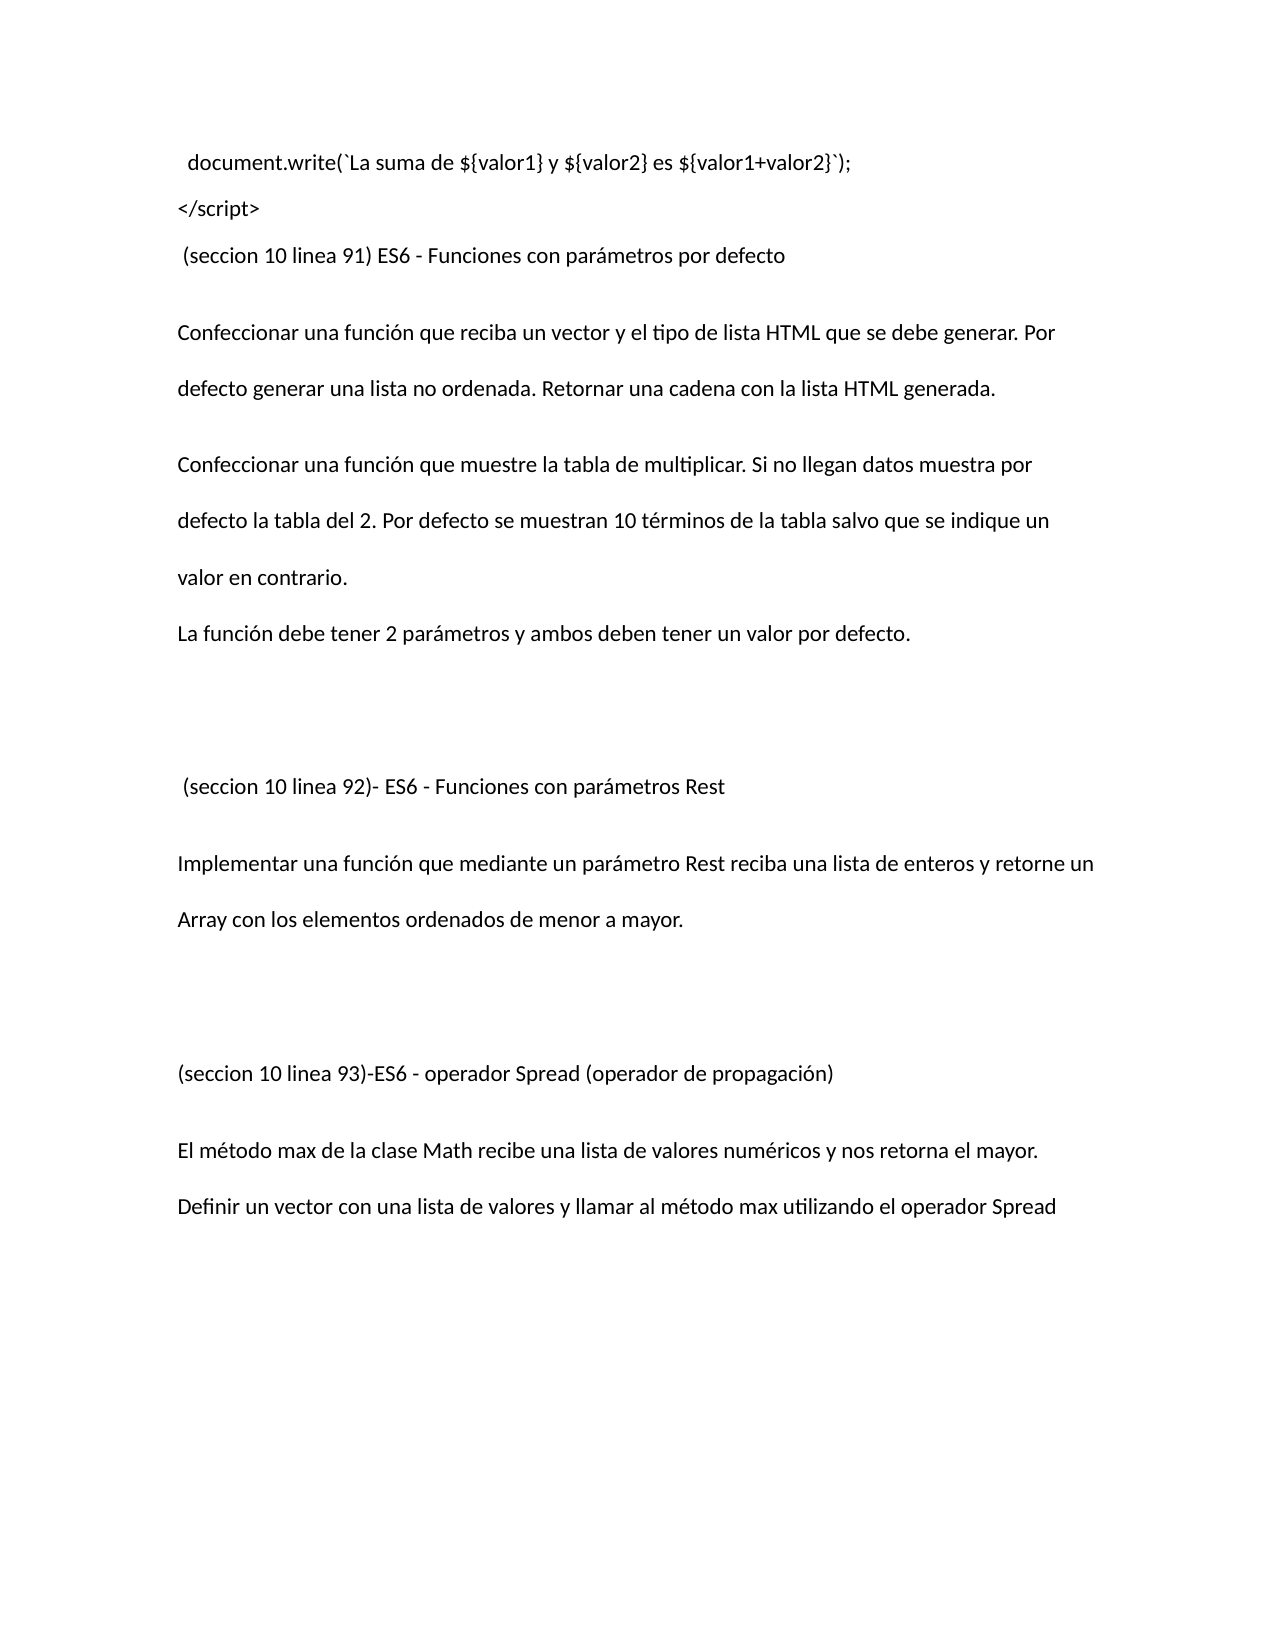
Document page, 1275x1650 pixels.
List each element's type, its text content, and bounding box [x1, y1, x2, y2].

text Confeccionar una función que reciba un vector y el tipo de lista HTML que se debe generar. Por defecto generar una lista no ordenada. Retornar una cadena con la lista HTML generada. [177, 318, 1098, 402]
text document.write(`La suma de ${valor1} y ${valor2} es ${valor1+valor2}`); [177, 148, 1098, 176]
text </script> [177, 194, 1098, 222]
text El método max de la clase Math recibe una lista de valores numéricos y nos retorna el mayor. Definir un vector con una lista de valores y llamar al método max utilizando el operador Spread [177, 1136, 1098, 1220]
text Implementar una función que mediante un parámetro Rest reciba una lista de enteros y retorne un Array con los elementos ordenados de menor a mayor. [177, 849, 1098, 933]
text (seccion 10 linea 91) ES6 - Funciones con parámetros por defecto [177, 241, 1098, 269]
text Confeccionar una función que muestre la tabla de multiplicar. Si no llegan datos muestra por defecto la tabla del 2. Por defecto se muestran 10 términos de la tabla salvo que se indique un valor en contrario. La función debe tener 2 parámetros y ambos deben tener un valor por defecto. [177, 451, 1098, 647]
text (seccion 10 linea 93)-ES6 - operador Spread (operador de propagación) [177, 1059, 1098, 1087]
text (seccion 10 linea 92)- ES6 - Funciones con parámetros Rest [177, 772, 1098, 800]
